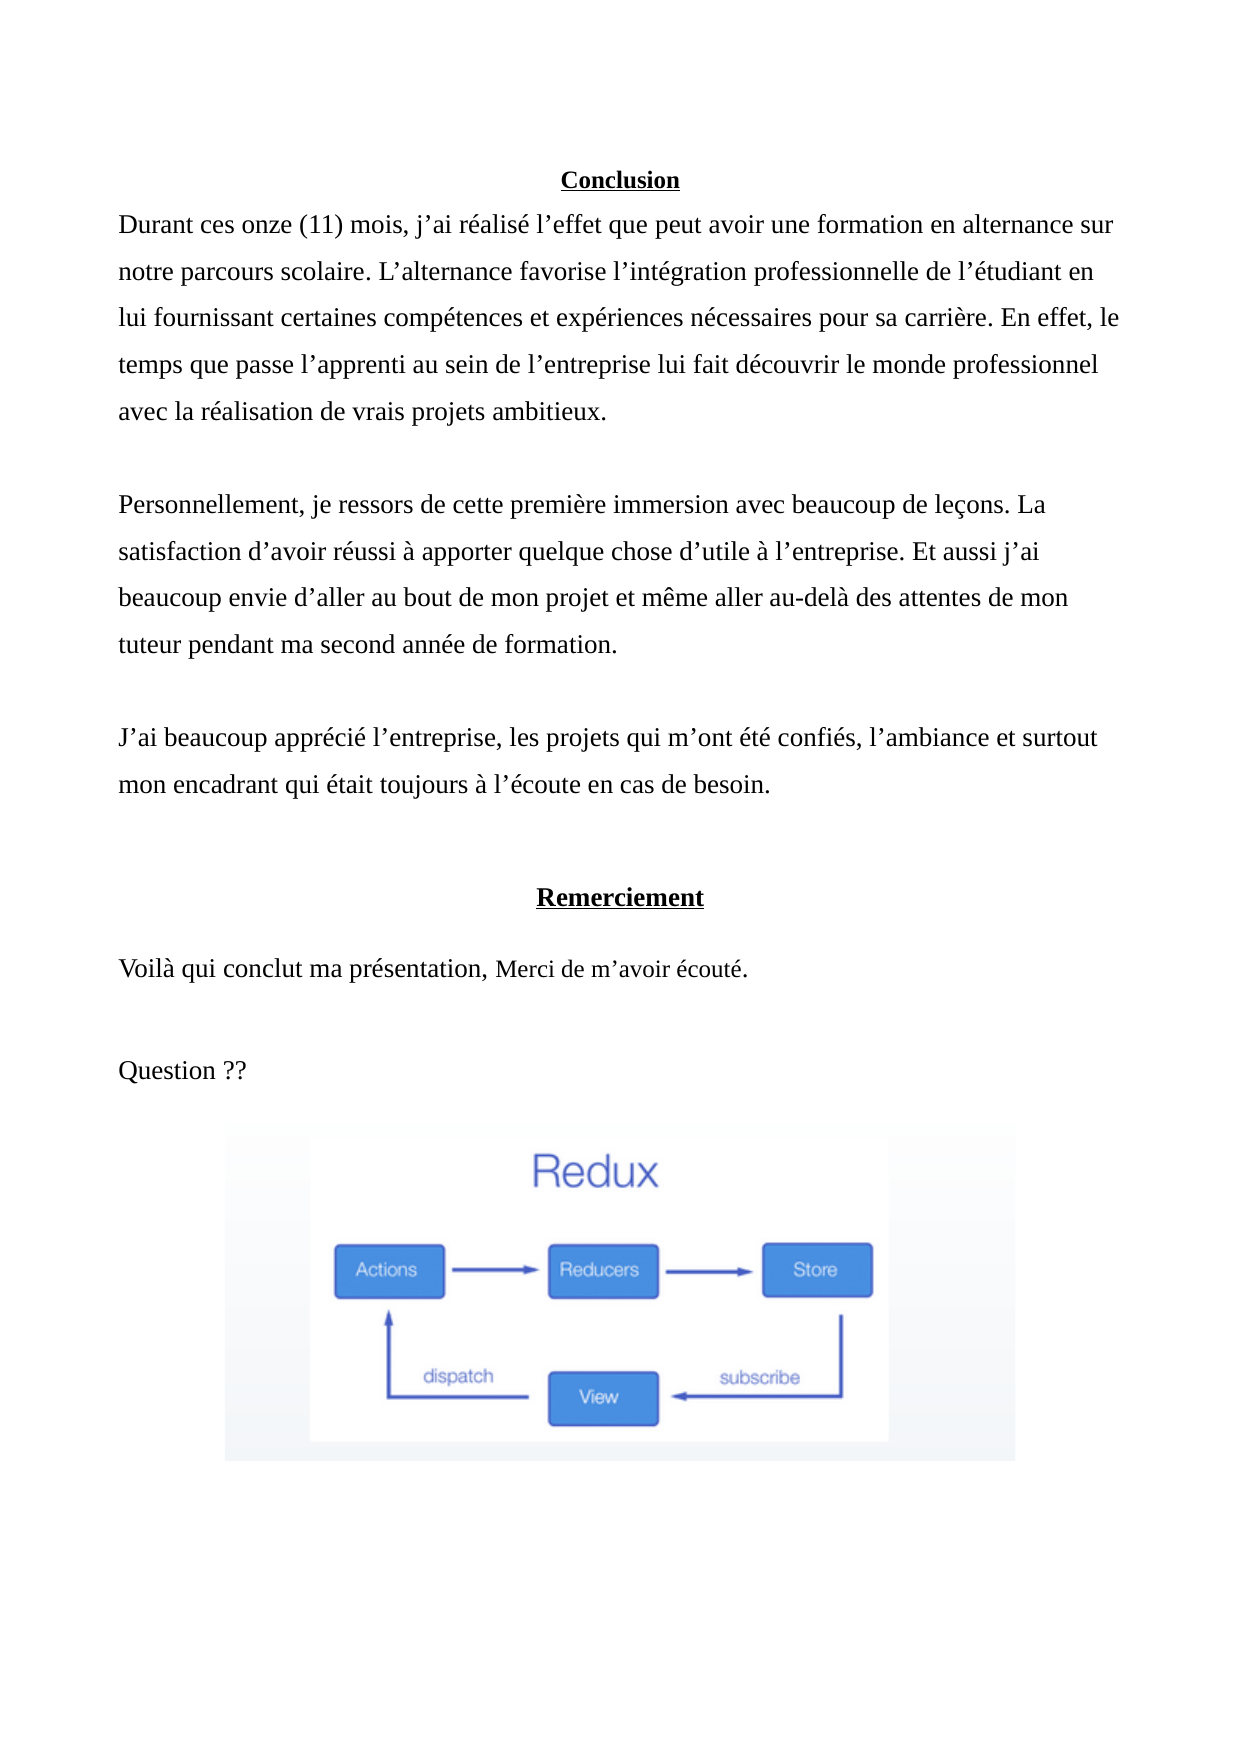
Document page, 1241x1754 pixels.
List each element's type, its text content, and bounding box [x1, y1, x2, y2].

text Personnellement, je ressors de cette première immersion avec beaucoup de leçons. La satisfaction d’avoir réussi à apporter quelque chose d’utile à l’entreprise. Et aussi j’ai beaucoup envie d’aller au bout de mon projet et même aller au-delà des attentes de mon tuteur pendant ma second année de formation. [118, 488, 1122, 659]
text J’ai beaucoup apprécié l’entreprise, les projets qui m’ont été confiés, l’ambiance et surtout mon encadrant qui était toujours à l’écoute en cas de besoin. [118, 721, 1122, 799]
text Question ?? [118, 1054, 1122, 1085]
text Voilà qui conclut ma présentation, Merci de m’avoir écouté. [118, 952, 1122, 983]
text Durant ces onze (11) mois, j’ai réalisé l’effet que peut avoir une formation en alternance sur notre parcours scolaire. L’alternance favorise l’intégration professionnelle de l’étudiant en lui fournissant certaines compétences et expériences nécessaires pour sa carrière. En effet, le temps que passe l’apprenti au sein de l’entreprise lui fait découvrir le monde professionnel avec la réalisation de vrais projets ambitieux. [118, 208, 1122, 426]
text Remerciement [118, 881, 1122, 912]
text Conclusion [118, 165, 1122, 193]
picture [224, 1122, 1016, 1461]
